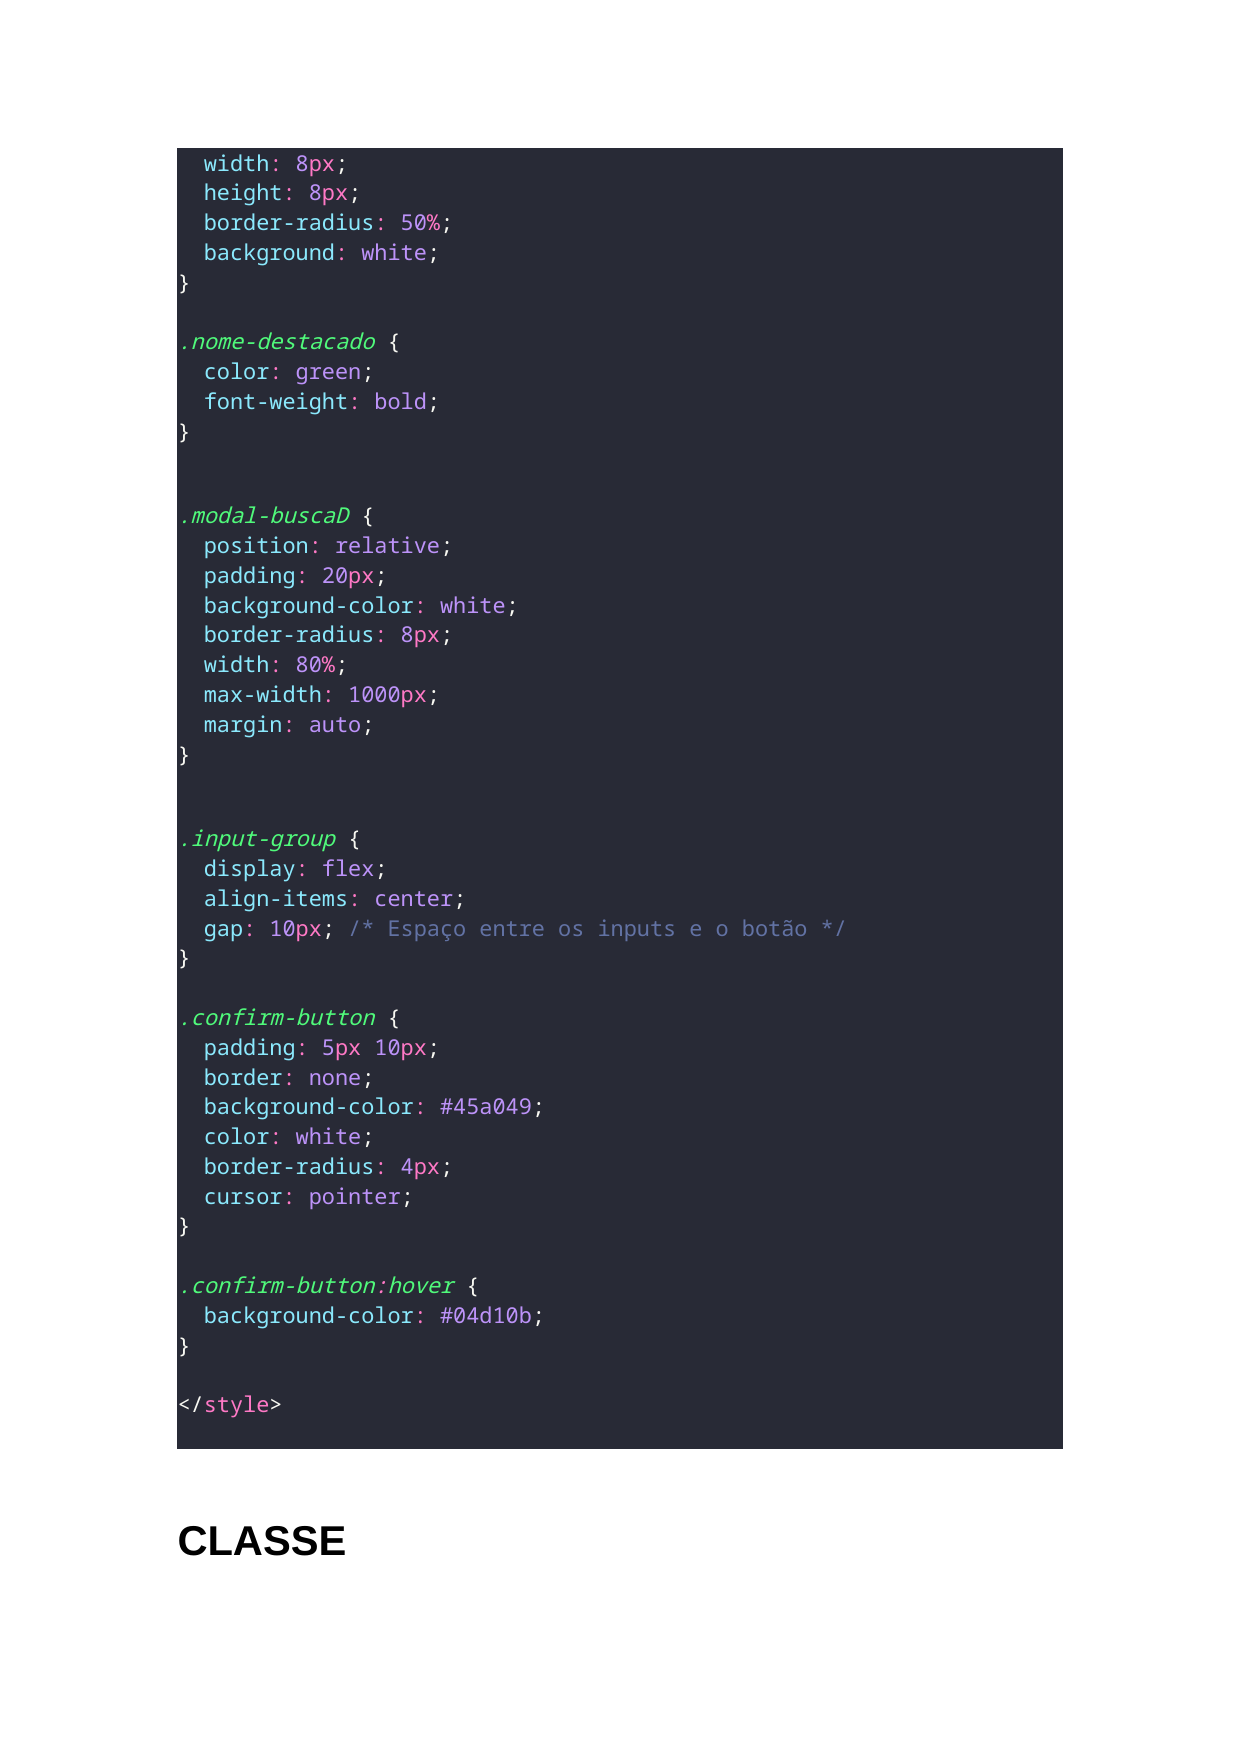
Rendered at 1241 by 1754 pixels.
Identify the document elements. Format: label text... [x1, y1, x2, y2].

text position: relative; [177, 530, 1063, 560]
text font-weight: bold; [177, 386, 1063, 416]
text border-radius: 4px; [177, 1151, 1063, 1181]
text } [177, 1211, 1063, 1240]
text border-radius: 50%; [177, 207, 1063, 237]
text .confirm-button { [177, 1002, 1063, 1032]
text align-items: center; [177, 883, 1063, 913]
text </style> [177, 1389, 1063, 1419]
text background-color: #04d10b; [177, 1300, 1063, 1330]
text .input-group { [177, 823, 1063, 853]
text display: flex; [177, 853, 1063, 883]
text CLASSE [177, 1517, 1063, 1565]
text background-color: #45a049; [177, 1091, 1063, 1121]
text } [177, 942, 1063, 972]
text cursor: pointer; [177, 1181, 1063, 1211]
text border-radius: 8px; [177, 619, 1063, 649]
text border: none; [177, 1062, 1063, 1091]
text height: 8px; [177, 177, 1063, 207]
text margin: auto; [177, 709, 1063, 739]
text gap: 10px; /* Espaço entre os inputs e o botão */ [177, 913, 1063, 942]
text background-color: white; [177, 590, 1063, 619]
text } [177, 1330, 1063, 1359]
text } [177, 739, 1063, 768]
text .confirm-button:hover { [177, 1270, 1063, 1300]
text padding: 20px; [177, 560, 1063, 590]
text color: green; [177, 356, 1063, 386]
text width: 80%; [177, 649, 1063, 679]
text color: white; [177, 1121, 1063, 1151]
text } [177, 267, 1063, 297]
text } [177, 416, 1063, 446]
text width: 8px; [177, 148, 1063, 177]
text .nome-destacado { [177, 326, 1063, 356]
text .modal-buscaD { [177, 500, 1063, 530]
text padding: 5px 10px; [177, 1032, 1063, 1062]
text background: white; [177, 237, 1063, 267]
text max-width: 1000px; [177, 679, 1063, 709]
